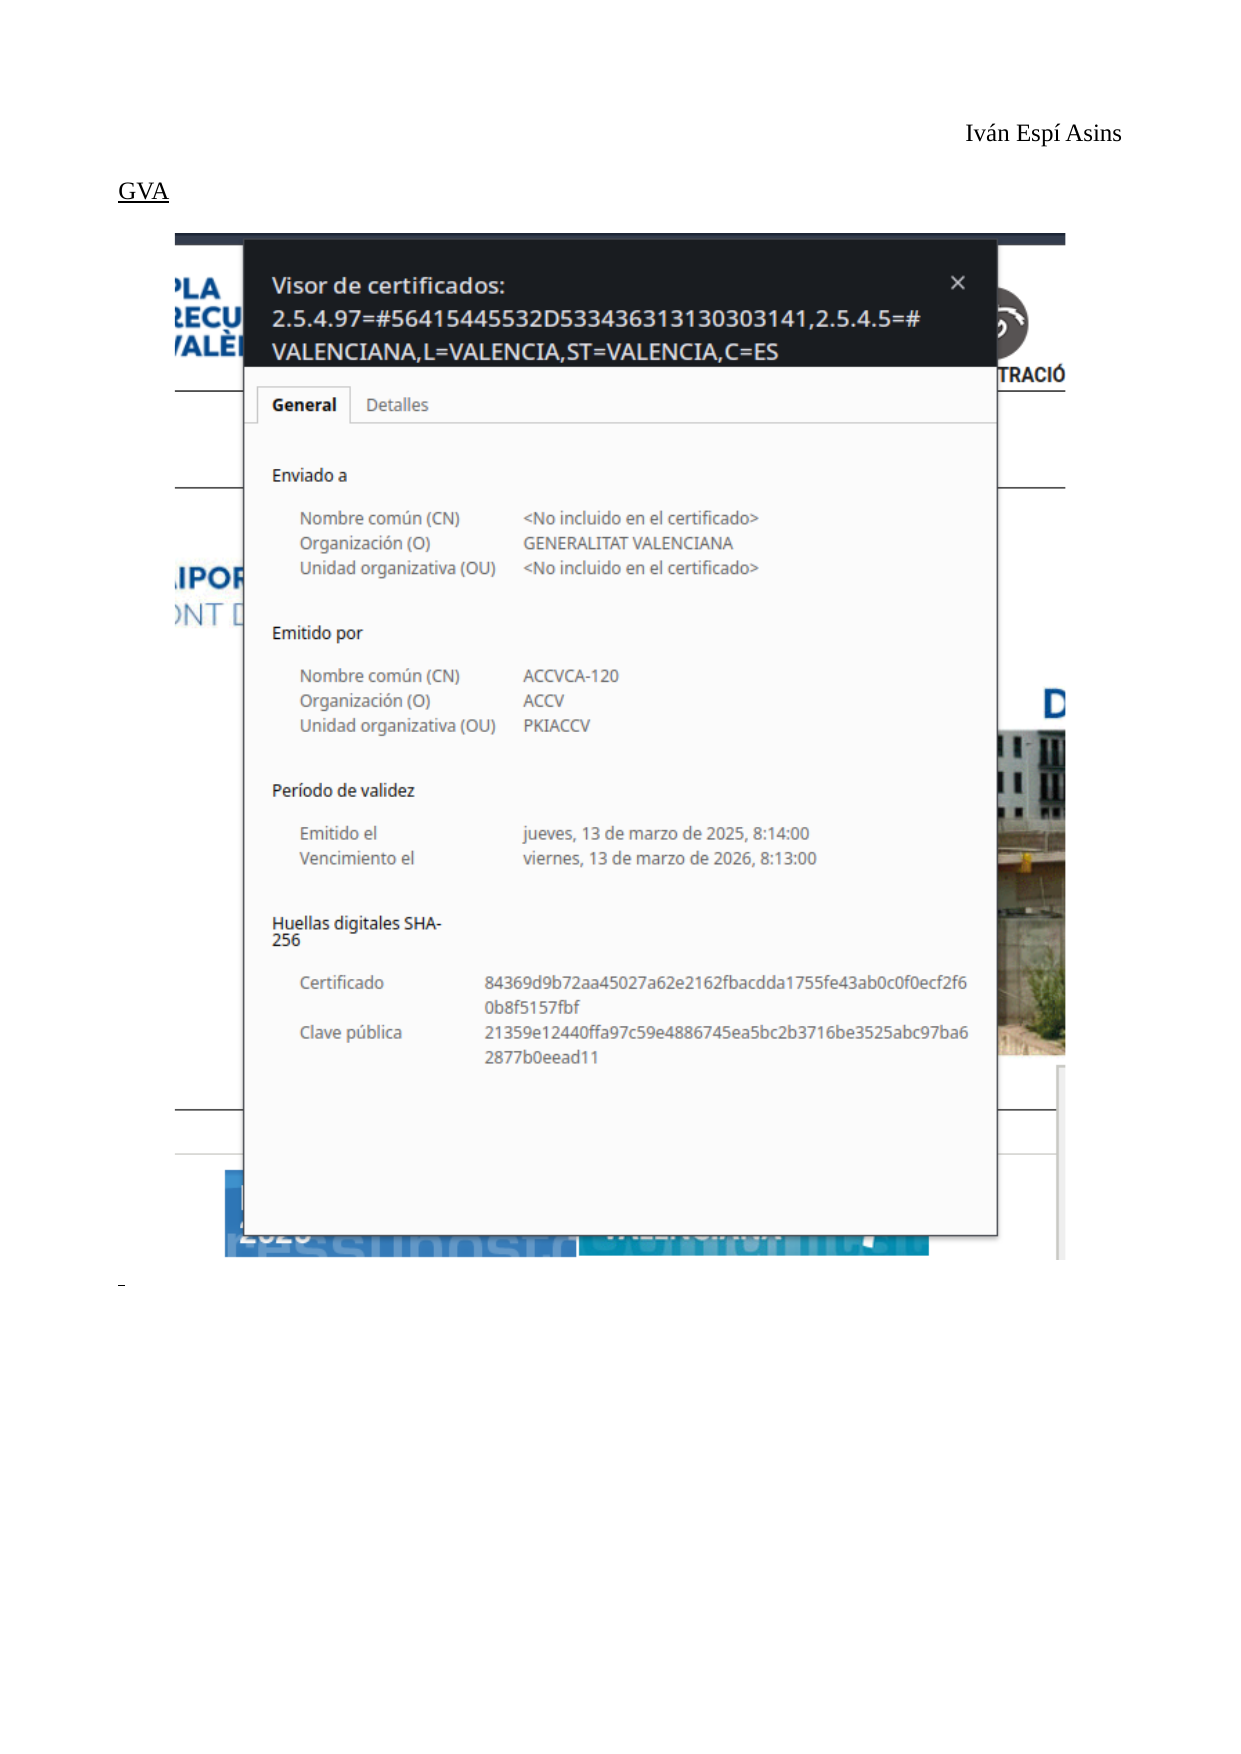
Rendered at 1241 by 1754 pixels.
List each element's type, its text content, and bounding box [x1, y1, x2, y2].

picture [174, 233, 1066, 1260]
text GVA [118, 176, 1122, 205]
